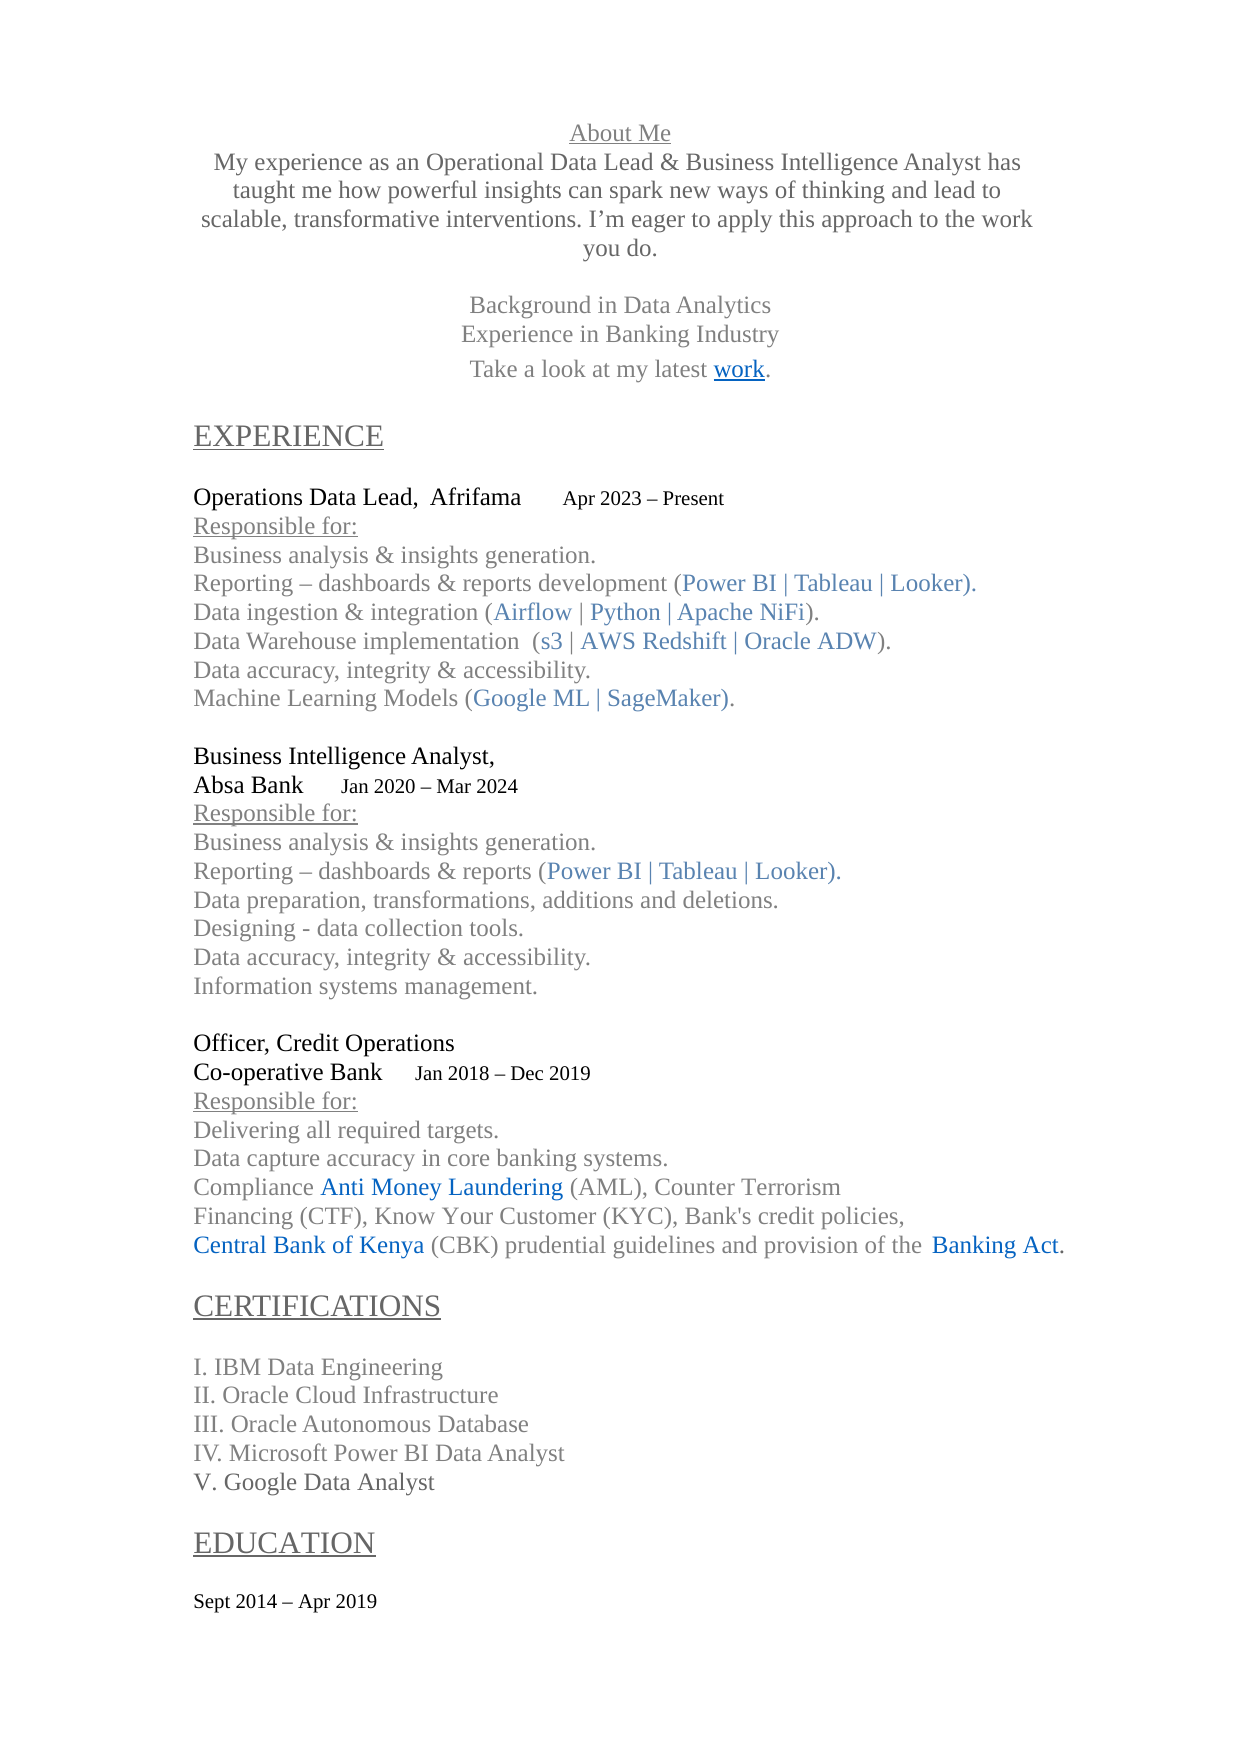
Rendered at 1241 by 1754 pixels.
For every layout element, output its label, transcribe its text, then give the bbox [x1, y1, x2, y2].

text scalable, transformative interventions. I’m eager to apply this approach to the work [118, 204, 1122, 233]
text III. Oracle Autonomous Database [193, 1409, 1122, 1438]
text I. IBM Data Engineering [193, 1352, 1122, 1381]
text Delivering all required targets. [193, 1115, 1122, 1143]
text Data preparation, transformations, additions and deletions. [193, 885, 1122, 913]
text Compliance Anti Money Laundering (AML), Counter Terrorism [193, 1172, 1122, 1201]
text Financing (CTF), Know Your Customer (KYC), Bank's credit policies, [193, 1201, 1122, 1230]
text Responsible for: [193, 798, 1122, 827]
text Background in Data Analytics [118, 291, 1122, 319]
text you do. [118, 233, 1122, 262]
text Reporting – dashboards & reports development (Power BI | Tableau | Looker). [193, 568, 1122, 597]
text EDUCATION [193, 1524, 1122, 1560]
text Operations Data Lead, Afrifama Apr 2023 – Present [193, 482, 1122, 511]
text Business Intelligence Analyst, [193, 741, 1122, 770]
text CERTIFICATIONS [193, 1287, 1122, 1323]
text Reporting – dashboards & reports (Power BI | Tableau | Looker). [193, 856, 1122, 885]
text About Me [118, 118, 1122, 147]
text Officer, Credit Operations [193, 1028, 1122, 1057]
text taught me how powerful insights can spark new ways of thinking and lead to [118, 176, 1122, 204]
text My experience as an Operational Data Lead & Business Intelligence Analyst has [118, 147, 1122, 176]
text Business analysis & insights generation. [193, 827, 1122, 856]
text Business analysis & insights generation. [193, 540, 1122, 568]
text Experience in Banking Industry [118, 319, 1122, 348]
text Absa Bank Jan 2020 – Mar 2024 [193, 770, 1122, 798]
text Co-operative Bank Jan 2018 – Dec 2019 [193, 1057, 1122, 1086]
text II. Oracle Cloud Infrastructure [193, 1381, 1122, 1409]
text Responsible for: [193, 511, 1122, 540]
text Information systems management. [193, 971, 1122, 1000]
text Take a look at my latest work. [118, 354, 1122, 383]
text EXPERIENCE [193, 417, 1122, 453]
text Data accuracy, integrity & accessibility. [193, 942, 1122, 971]
text Central Bank of Kenya (CBK) prudential guidelines and provision of the Banking Act. [193, 1230, 1122, 1258]
text Data ingestion & integration (Airflow | Python | Apache NiFi). [193, 597, 1122, 626]
text Data capture accuracy in core banking systems. [193, 1143, 1122, 1172]
text Machine Learning Models (Google ML | SageMaker). [193, 683, 1122, 712]
text V. Google Data Analyst [193, 1467, 1122, 1496]
text Designing - data collection tools. [193, 913, 1122, 942]
text Data Warehouse implementation (s3 | AWS Redshift | Oracle ADW). [193, 626, 1122, 655]
text IV. Microsoft Power BI Data Analyst [193, 1438, 1122, 1467]
text Responsible for: [193, 1086, 1122, 1115]
text Sept 2014 – Apr 2019 [193, 1589, 1122, 1613]
text Data accuracy, integrity & accessibility. [193, 655, 1122, 683]
